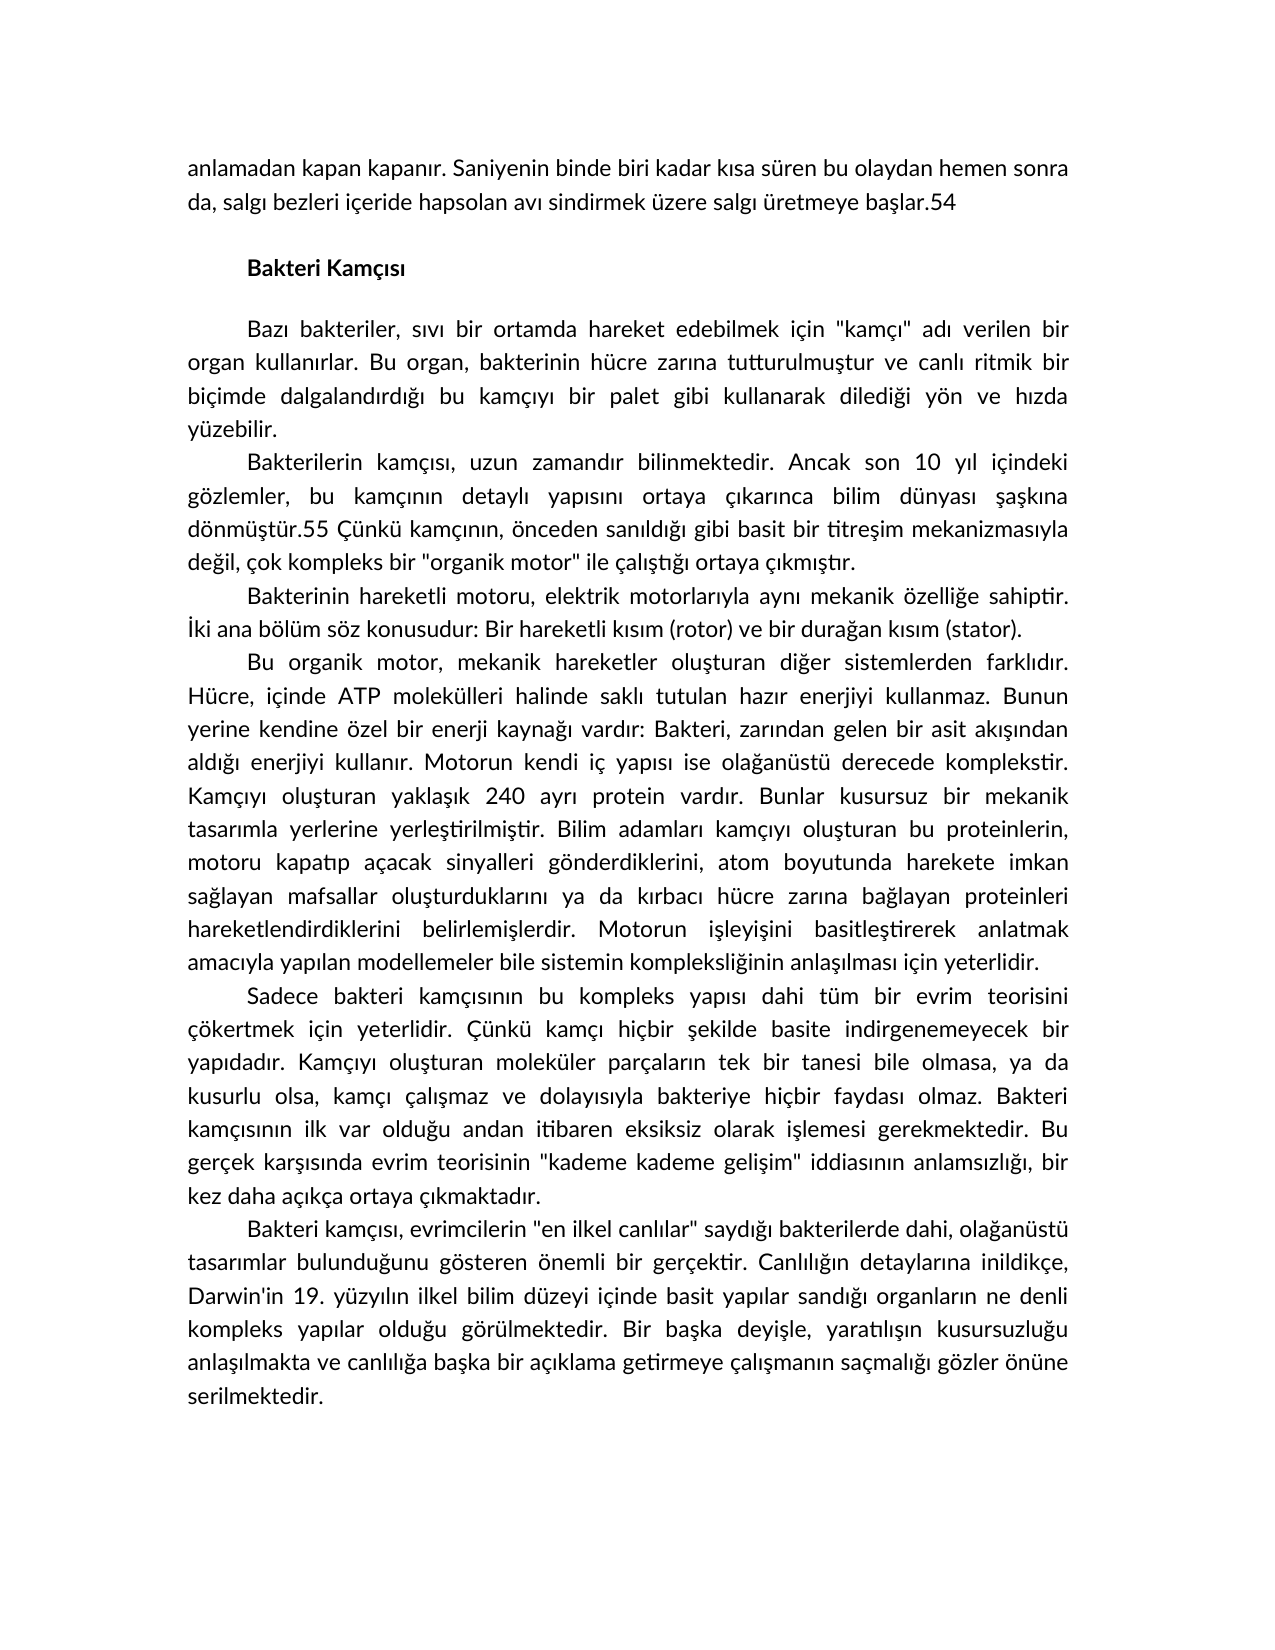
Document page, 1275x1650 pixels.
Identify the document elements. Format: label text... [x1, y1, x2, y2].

text anlamadan kapan kapanır. Saniyenin binde biri kadar kısa süren bu olaydan hemen sonra da, salgı bezleri içeride hapsolan avı sindirmek üzere salgı üretmeye başlar.54 [187, 150, 1070, 217]
text Sadece bakteri kamçısının bu kompleks yapısı dahi tüm bir evrim teorisini çökertmek için yeterlidir. Çünkü kamçı hiçbir şekilde basite indirgenemeyecek bir yapıdadır. Kamçıyı oluşturan moleküler parçaların tek bir tanesi bile olmasa, ya da kusurlu olsa, kamçı çalışmaz ve dolayısıyla bakteriye hiçbir faydası olmaz. Bakteri kamçısının ilk var olduğu andan itibaren eksiksiz olarak işlemesi gerekmektedir. Bu gerçek karşısında evrim teorisinin "kademe kademe gelişim" iddiasının anlamsızlığı, bir kez daha açıkça ortaya çıkmaktadır. [187, 977, 1070, 1211]
text Bakterilerin kamçısı, uzun zamandır bilinmektedir. Ancak son 10 yıl içindeki gözlemler, bu kamçının detaylı yapısını ortaya çıkarınca bilim dünyası şaşkına dönmüştür.55 Çünkü kamçının, önceden sanıldığı gibi basit bir titreşim mekanizmasıyla değil, çok kompleks bir "organik motor" ile çalıştığı ortaya çıkmıştır. [187, 444, 1070, 577]
text Bakterinin hareketli motoru, elektrik motorlarıyla aynı mekanik özelliğe sahiptir. İki ana bölüm söz konusudur: Bir hareketli kısım (rotor) ve bir durağan kısım (stator). [187, 577, 1070, 644]
text Bazı bakteriler, sıvı bir ortamda hareket edebilmek için "kamçı" adı verilen bir organ kullanırlar. Bu organ, bakterinin hücre zarına tutturulmuştur ve canlı ritmik bir biçimde dalgalandırdığı bu kamçıyı bir palet gibi kullanarak dilediği yön ve hızda yüzebilir. [187, 311, 1070, 444]
text Bu organik motor, mekanik hareketler oluşturan diğer sistemlerden farklıdır. Hücre, içinde ATP molekülleri halinde saklı tutulan hazır enerjiyi kullanmaz. Bunun yerine kendine özel bir enerji kaynağı vardır: Bakteri, zarından gelen bir asit akışından aldığı enerjiyi kullanır. Motorun kendi iç yapısı ise olağanüstü derecede komplekstir. Kamçıyı oluşturan yaklaşık 240 ayrı protein vardır. Bunlar kusursuz bir mekanik tasarımla yerlerine yerleştirilmiştir. Bilim adamları kamçıyı oluşturan bu proteinlerin, motoru kapatıp açacak sinyalleri gönderdiklerini, atom boyutunda harekete imkan sağlayan mafsallar oluşturduklarını ya da kırbacı hücre zarına bağlayan proteinleri hareketlendirdiklerini belirlemişlerdir. Motorun işleyişini basitleştirerek anlatmak amacıyla yapılan modellemeler bile sistemin kompleksliğinin anlaşılması için yeterlidir. [187, 644, 1070, 977]
subtitle Bakteri Kamçısı [187, 250, 1070, 283]
text Bakteri kamçısı, evrimcilerin "en ilkel canlılar" saydığı bakterilerde dahi, olağanüstü tasarımlar bulunduğunu gösteren önemli bir gerçektir. Canlılığın detaylarına inildikçe, Darwin'in 19. yüzyılın ilkel bilim düzeyi içinde basit yapılar sandığı organların ne denli kompleks yapılar olduğu görülmektedir. Bir başka deyişle, yaratılışın kusursuzluğu anlaşılmakta ve canlılığa başka bir açıklama getirmeye çalışmanın saçmalığı gözler önüne serilmektedir. [187, 1211, 1070, 1411]
